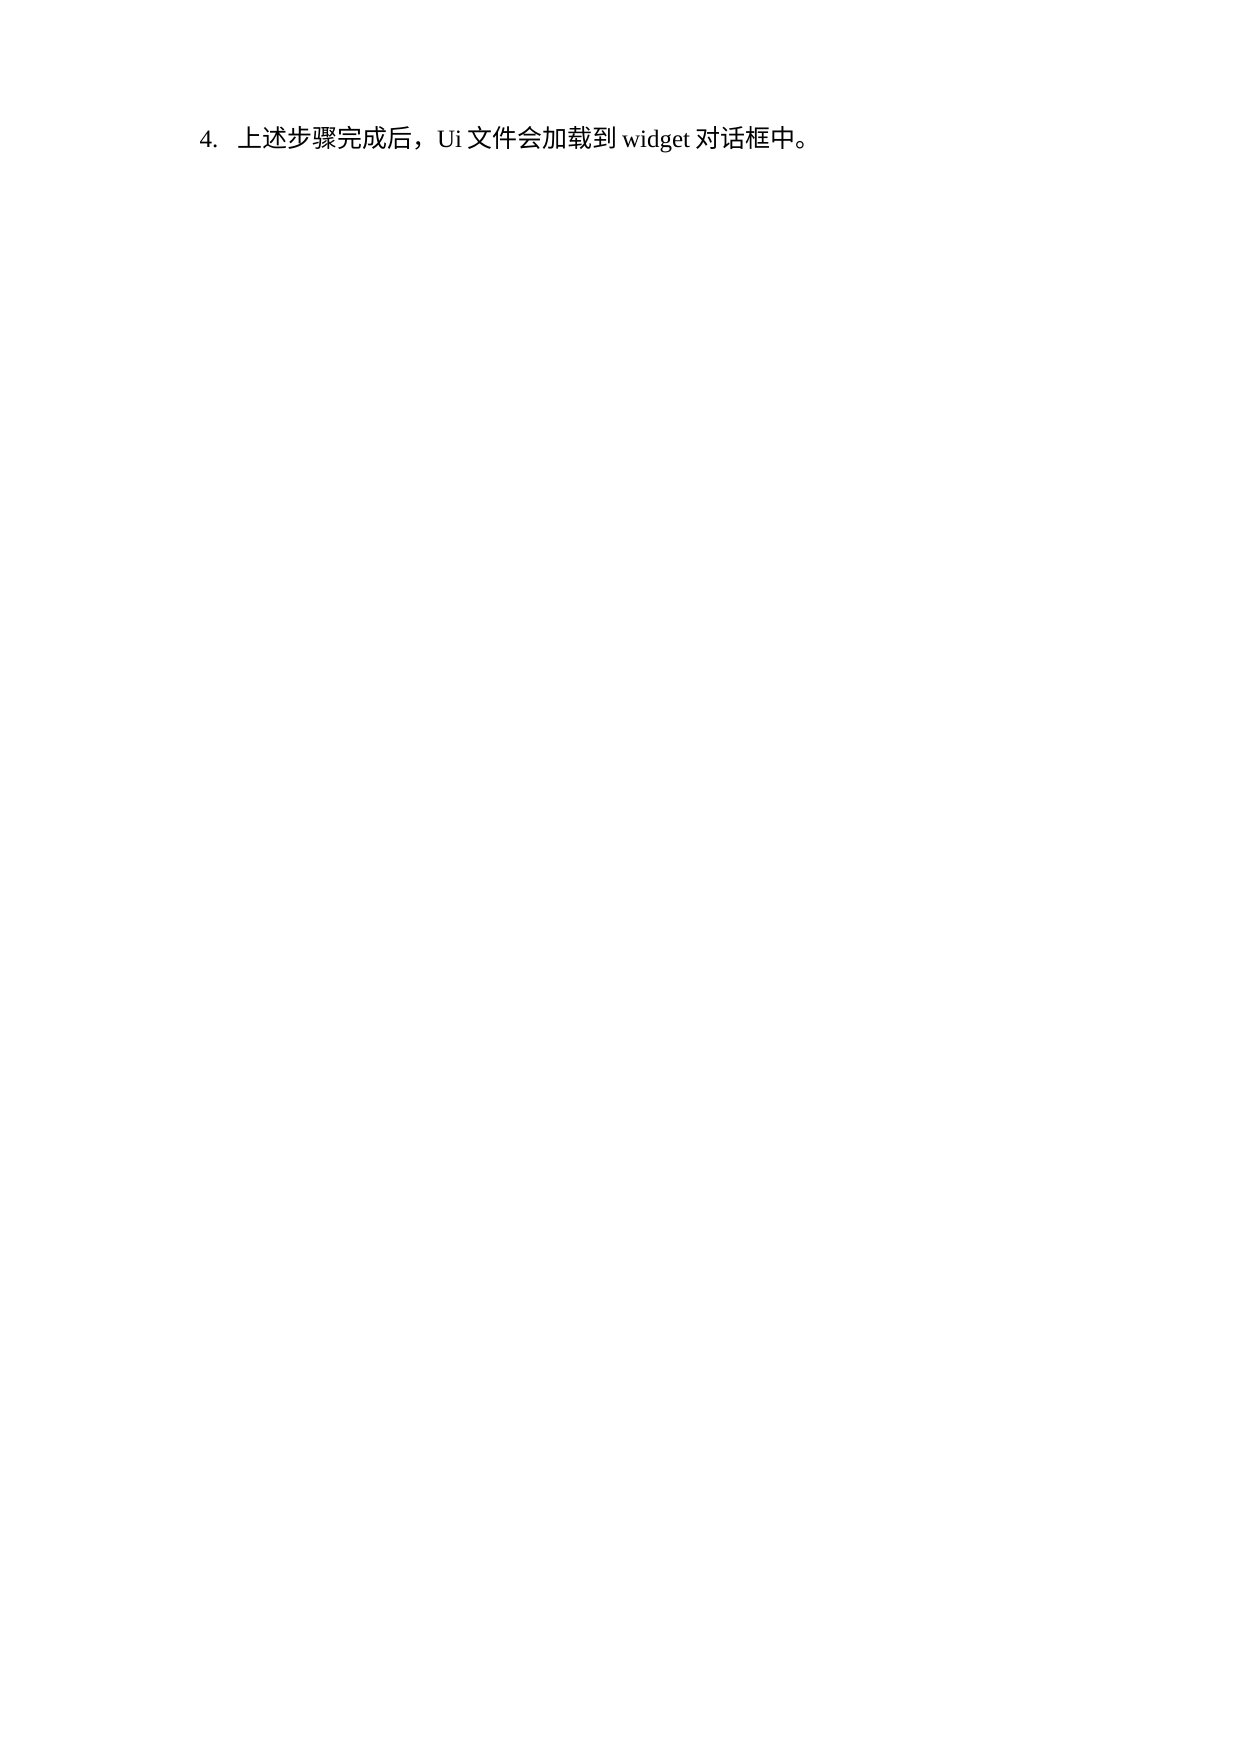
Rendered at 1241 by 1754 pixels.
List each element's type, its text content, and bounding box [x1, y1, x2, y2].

list 上述步骤完成后，Ui文件会加载到widget对话框中。 [199, 118, 1122, 154]
